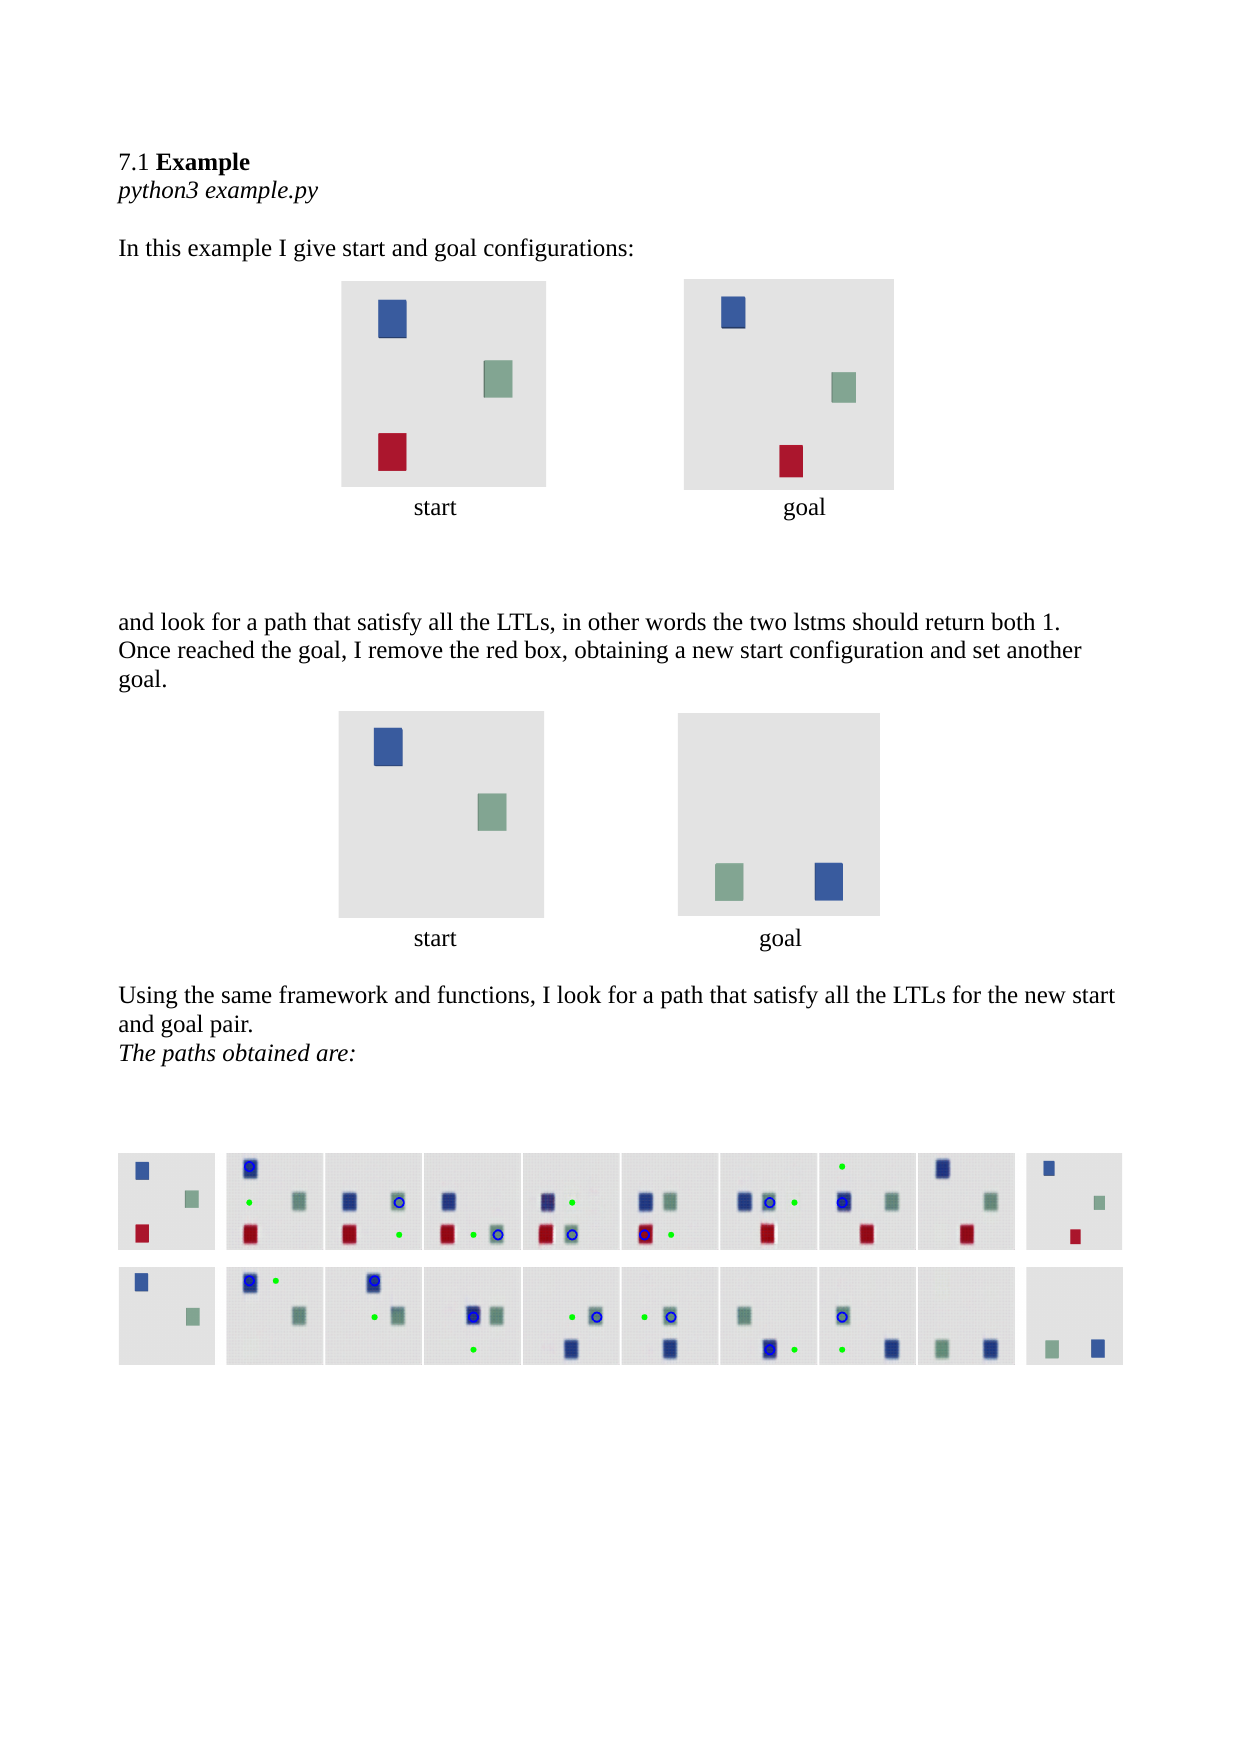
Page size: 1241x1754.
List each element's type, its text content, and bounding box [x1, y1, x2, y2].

text and look for a path that satisfy all the LTLs, in other words the two lstms should return both 1. [118, 607, 1122, 636]
text 7.1 Example [118, 147, 1122, 176]
text start goal [118, 923, 1122, 952]
text Using the same framework and functions, I look for a path that satisfy all the LTLs for the new start and goal pair. [118, 981, 1122, 1038]
text start goal [118, 492, 1122, 521]
text In this example I give start and goal configurations: [118, 233, 1122, 262]
picture [118, 1267, 1123, 1365]
text Once reached the goal, I remove the red box, obtaining a new start configuration and set another goal. [118, 636, 1122, 693]
picture [118, 1153, 1123, 1250]
text python3 example.py [118, 176, 1122, 204]
picture [677, 713, 880, 916]
text The paths obtained are: [118, 1038, 1122, 1067]
picture [683, 279, 894, 490]
picture [338, 711, 545, 918]
picture [341, 281, 547, 487]
